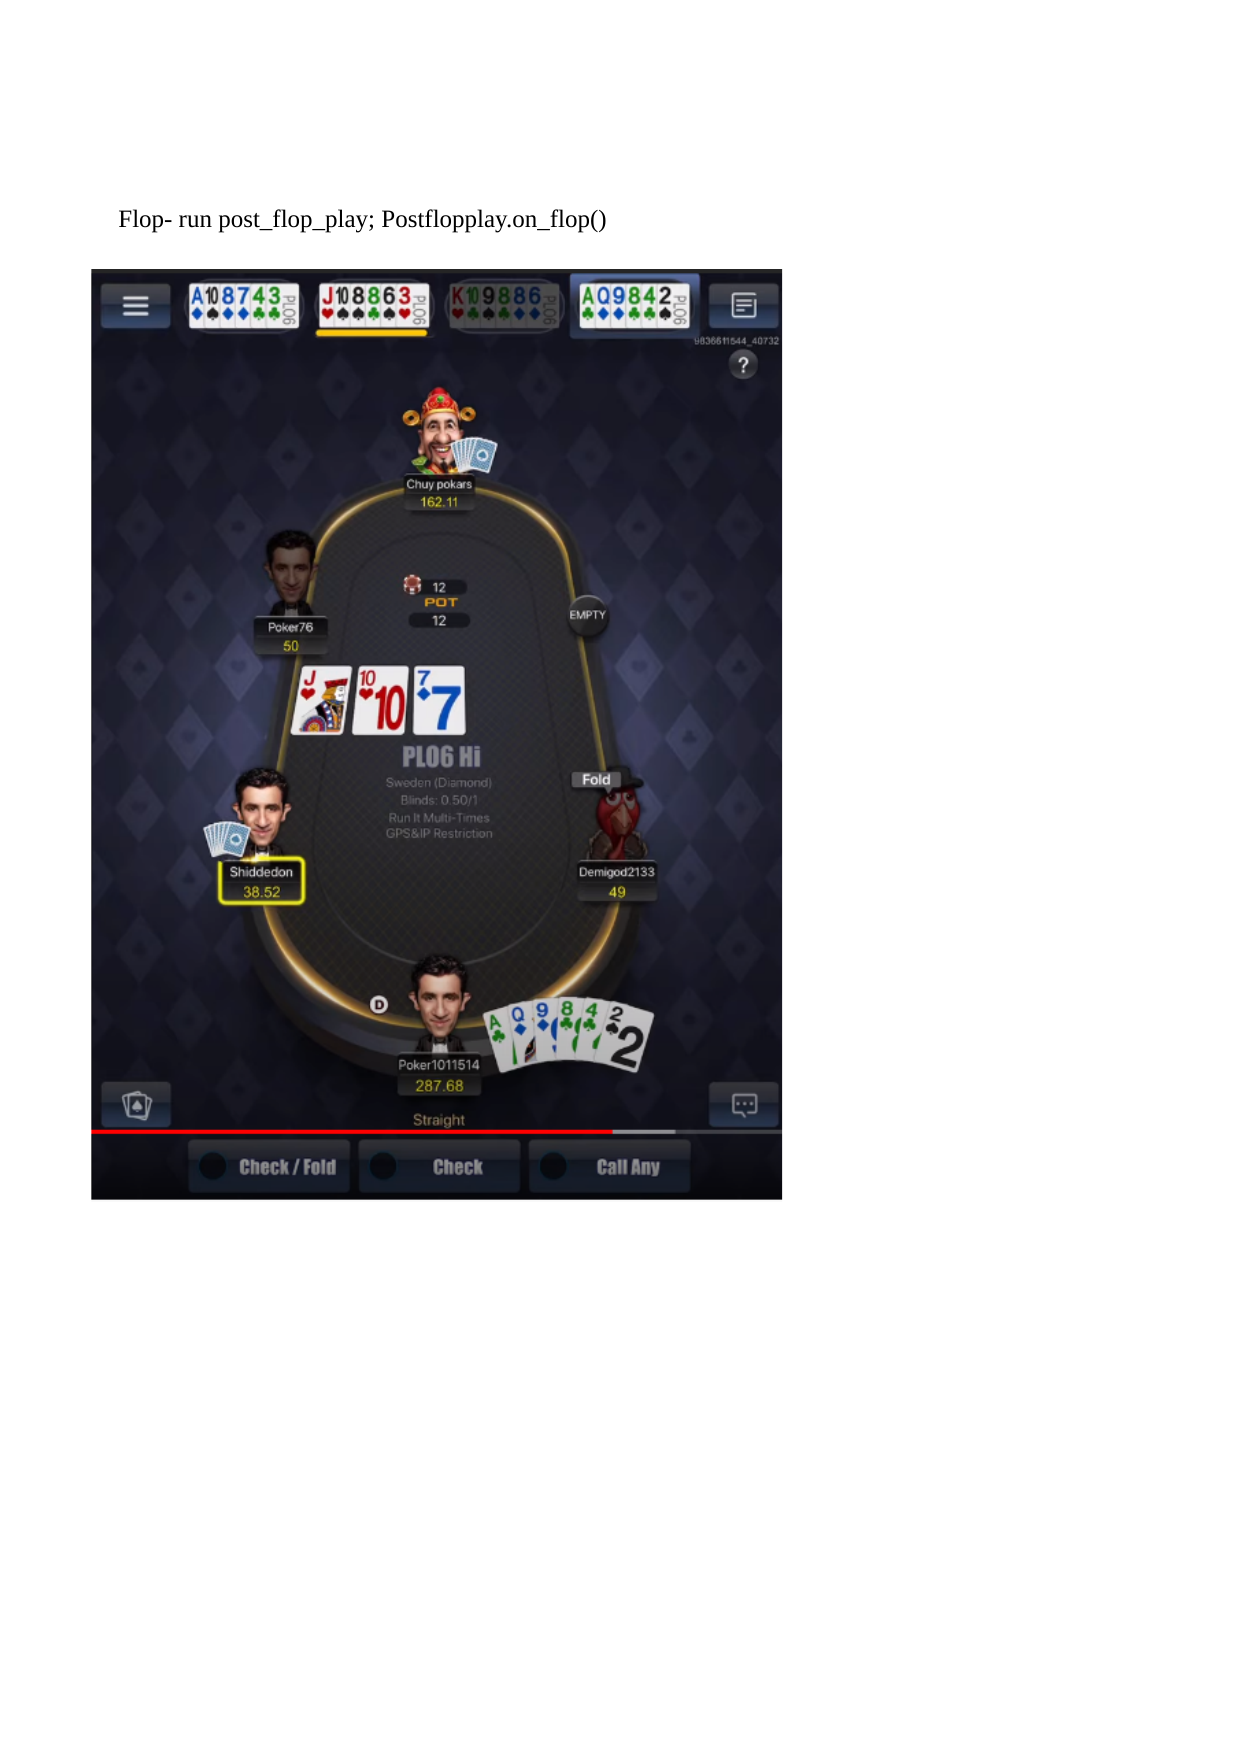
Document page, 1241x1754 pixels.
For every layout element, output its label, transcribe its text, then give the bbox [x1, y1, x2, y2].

text Flop- run post_flop_play; Postflopplay.on_flop() [118, 204, 1122, 233]
picture [102, 269, 746, 1202]
